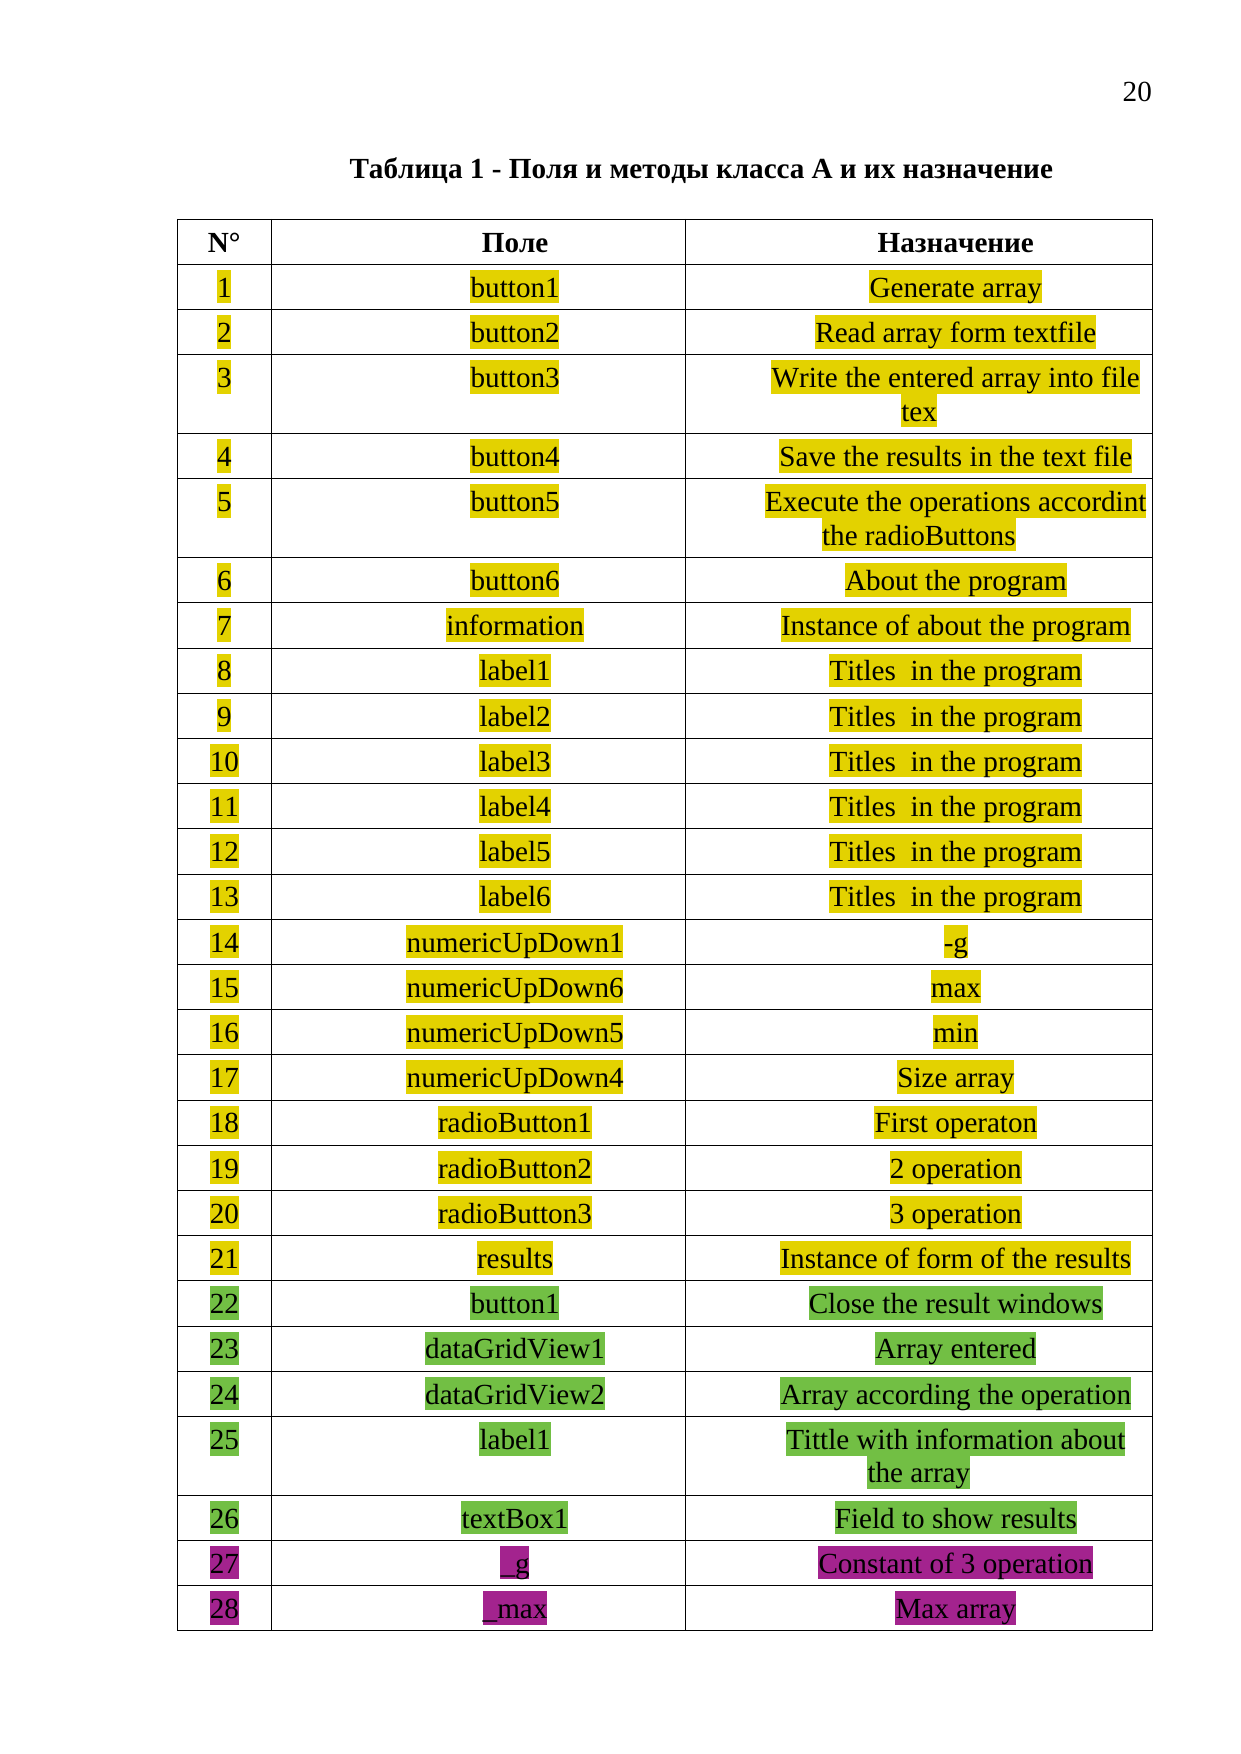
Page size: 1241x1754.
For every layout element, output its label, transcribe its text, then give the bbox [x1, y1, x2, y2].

table_cell label4 [272, 784, 685, 828]
table_cell 12 [178, 829, 271, 873]
table_cell 28 [178, 1586, 271, 1630]
table_cell Titles in the program [686, 649, 1152, 693]
table_cell 8 [178, 649, 271, 693]
table_cell Save the results in the text file [686, 434, 1152, 478]
table_cell dataGridView1 [272, 1327, 685, 1371]
table_cell results [272, 1236, 685, 1280]
table_cell 13 [178, 875, 271, 919]
table_cell Titles in the program [686, 784, 1152, 828]
table_cell Instance of form of the results [686, 1236, 1152, 1280]
table_cell 3 [178, 355, 271, 433]
table_cell Close the result windows [686, 1281, 1152, 1326]
table_cell 23 [178, 1327, 271, 1371]
table_header N° [178, 220, 271, 264]
table_cell 18 [178, 1101, 271, 1145]
table_cell Titles in the program [686, 875, 1152, 919]
table_cell 3 operation [686, 1191, 1152, 1235]
table_cell Array entered [686, 1327, 1152, 1371]
table_cell numericUpDown5 [272, 1010, 685, 1054]
table_cell Field to show results [686, 1496, 1152, 1540]
table_cell 7 [178, 603, 271, 647]
table_cell button1 [272, 1281, 685, 1326]
text Таблица 1 - Поля и методы класса А и их назначение [177, 152, 1152, 185]
table_cell 25 [178, 1417, 271, 1495]
table_cell 19 [178, 1146, 271, 1190]
table_cell Write the entered array into file tex [686, 355, 1152, 433]
table_cell About the program [686, 558, 1152, 602]
table_cell Max array [686, 1586, 1152, 1630]
table_cell Array according the operation [686, 1372, 1152, 1416]
table_cell 2 operation [686, 1146, 1152, 1190]
table_cell _g [272, 1541, 685, 1585]
table_cell 14 [178, 920, 271, 964]
table_cell numericUpDown1 [272, 920, 685, 964]
table_cell button5 [272, 479, 685, 557]
table_cell 1 [178, 265, 271, 309]
table_cell label2 [272, 694, 685, 738]
table_cell 2 [178, 310, 271, 354]
table_cell Read array form textfile [686, 310, 1152, 354]
table_cell label1 [272, 1417, 685, 1495]
table_cell min [686, 1010, 1152, 1054]
table_cell 9 [178, 694, 271, 738]
table_cell label5 [272, 829, 685, 873]
table_cell Titles in the program [686, 739, 1152, 783]
table_cell Tittle with information about the array [686, 1417, 1152, 1495]
table_cell label3 [272, 739, 685, 783]
table_cell Titles in the program [686, 694, 1152, 738]
table_cell 10 [178, 739, 271, 783]
table_cell Size array [686, 1055, 1152, 1099]
table_cell Generate array [686, 265, 1152, 309]
table_cell dataGridView2 [272, 1372, 685, 1416]
table_cell 21 [178, 1236, 271, 1280]
table_cell 16 [178, 1010, 271, 1054]
table_cell 26 [178, 1496, 271, 1540]
table_cell button6 [272, 558, 685, 602]
table_cell Titles in the program [686, 829, 1152, 873]
table_cell max [686, 965, 1152, 1009]
table_cell button4 [272, 434, 685, 478]
table_cell numericUpDown4 [272, 1055, 685, 1099]
table_cell numericUpDown6 [272, 965, 685, 1009]
table_cell 4 [178, 434, 271, 478]
table_cell Execute the operations accordint the radioButtons [686, 479, 1152, 557]
table_cell -g [686, 920, 1152, 964]
table_cell label6 [272, 875, 685, 919]
table_cell button3 [272, 355, 685, 433]
table_cell 15 [178, 965, 271, 1009]
table_header Поле [272, 220, 685, 264]
table_cell Instance of about the program [686, 603, 1152, 647]
table_cell 20 [178, 1191, 271, 1235]
table_cell 11 [178, 784, 271, 828]
table_cell information [272, 603, 685, 647]
table_cell button1 [272, 265, 685, 309]
table_cell radioButton2 [272, 1146, 685, 1190]
table_cell 6 [178, 558, 271, 602]
table_cell 27 [178, 1541, 271, 1585]
table_cell radioButton1 [272, 1101, 685, 1145]
table_cell 17 [178, 1055, 271, 1099]
table_cell 22 [178, 1281, 271, 1326]
table_cell Constant of 3 operation [686, 1541, 1152, 1585]
table_cell textBox1 [272, 1496, 685, 1540]
table_cell First operaton [686, 1101, 1152, 1145]
table_cell 5 [178, 479, 271, 557]
table_cell radioButton3 [272, 1191, 685, 1235]
table_cell _max [272, 1586, 685, 1630]
table_cell 24 [178, 1372, 271, 1416]
table_cell label1 [272, 649, 685, 693]
table_cell button2 [272, 310, 685, 354]
table_header Назначение [686, 220, 1152, 264]
